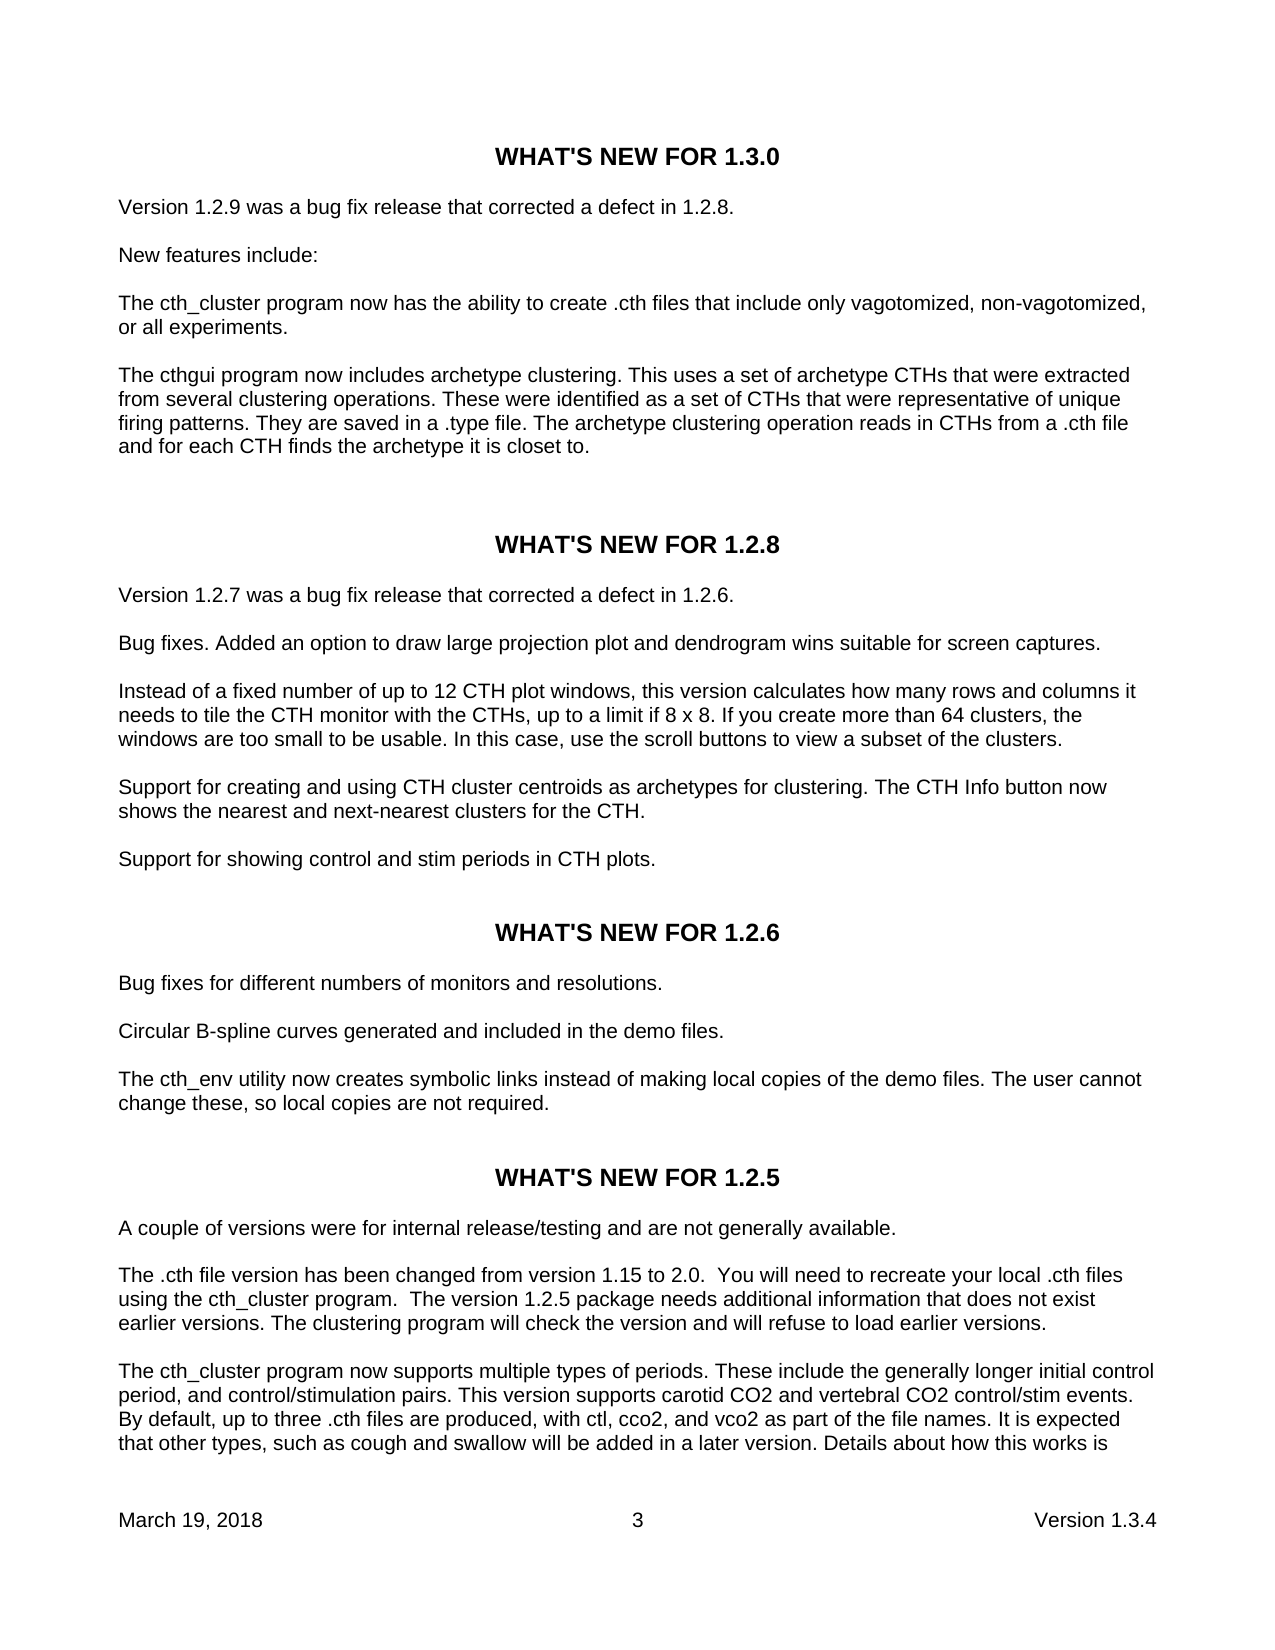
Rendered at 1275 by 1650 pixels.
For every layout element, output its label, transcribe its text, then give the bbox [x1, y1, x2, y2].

text The cth_cluster program now has the ability to create .cth files that include only vagotomized, non-vagotomized, or all experiments. [118, 291, 1157, 338]
text Circular B-spline curves generated and included in the demo files. [118, 1019, 1157, 1043]
text Bug fixes. Added an option to draw large projection plot and dendrogram wins suitable for screen captures. [118, 631, 1157, 655]
text The cth_env utility now creates symbolic links instead of making local copies of the demo files. The user cannot change these, so local copies are not required. [118, 1067, 1157, 1115]
text Instead of a fixed number of up to 12 CTH plot windows, this version calculates how many rows and columns it needs to tile the CTH monitor with the CTHs, up to a limit if 8 x 8. If you create more than 64 clusters, the windows are too small to be usable. In this case, use the scroll buttons to view a subset of the clusters. [118, 679, 1157, 751]
text Bug fixes for different numbers of monitors and resolutions. [118, 971, 1157, 995]
text Support for showing control and stim periods in CTH plots. [118, 846, 1157, 870]
text A couple of versions were for internal release/testing and are not generally available. [118, 1215, 1157, 1239]
text WHAT'S NEW FOR 1.2.5 [118, 1163, 1157, 1191]
text WHAT'S NEW FOR 1.3.0 [118, 142, 1157, 171]
text Support for creating and using CTH cluster centroids as archetypes for clustering. The CTH Info button now shows the nearest and next-nearest clusters for the CTH. [118, 774, 1157, 822]
text WHAT'S NEW FOR 1.2.8 [118, 530, 1157, 559]
text New features include: [118, 243, 1157, 267]
text The cth_cluster program now supports multiple types of periods. These include the generally longer initial control period, and control/stimulation pairs. This version supports carotid CO2 and vertebral CO2 control/stim events. By default, up to three .cth files are produced, with ctl, cco2, and vco2 as part of the file names. It is expected that other types, such as cough and swallow will be added in a later version. Details about how this works is [118, 1359, 1157, 1455]
text The .cth file version has been changed from version 1.15 to 2.0. You will need to recreate your local .cth files using the cth_cluster program. The version 1.2.5 package needs additional information that does not exist earlier versions. The clustering program will check the version and will refuse to load earlier versions. [118, 1263, 1157, 1335]
text Version 1.2.7 was a bug fix release that corrected a defect in 1.2.6. [118, 583, 1157, 607]
text The cthgui program now includes archetype clustering. This uses a set of archetype CTHs that were extracted from several clustering operations. These were identified as a set of CTHs that were representative of unique firing patterns. They are saved in a .type file. The archetype clustering operation reads in CTHs from a .cth file and for each CTH finds the archetype it is closet to. [118, 362, 1157, 458]
text WHAT'S NEW FOR 1.2.6 [118, 918, 1157, 947]
text Version 1.2.9 was a bug fix release that corrected a defect in 1.2.8. [118, 195, 1157, 219]
